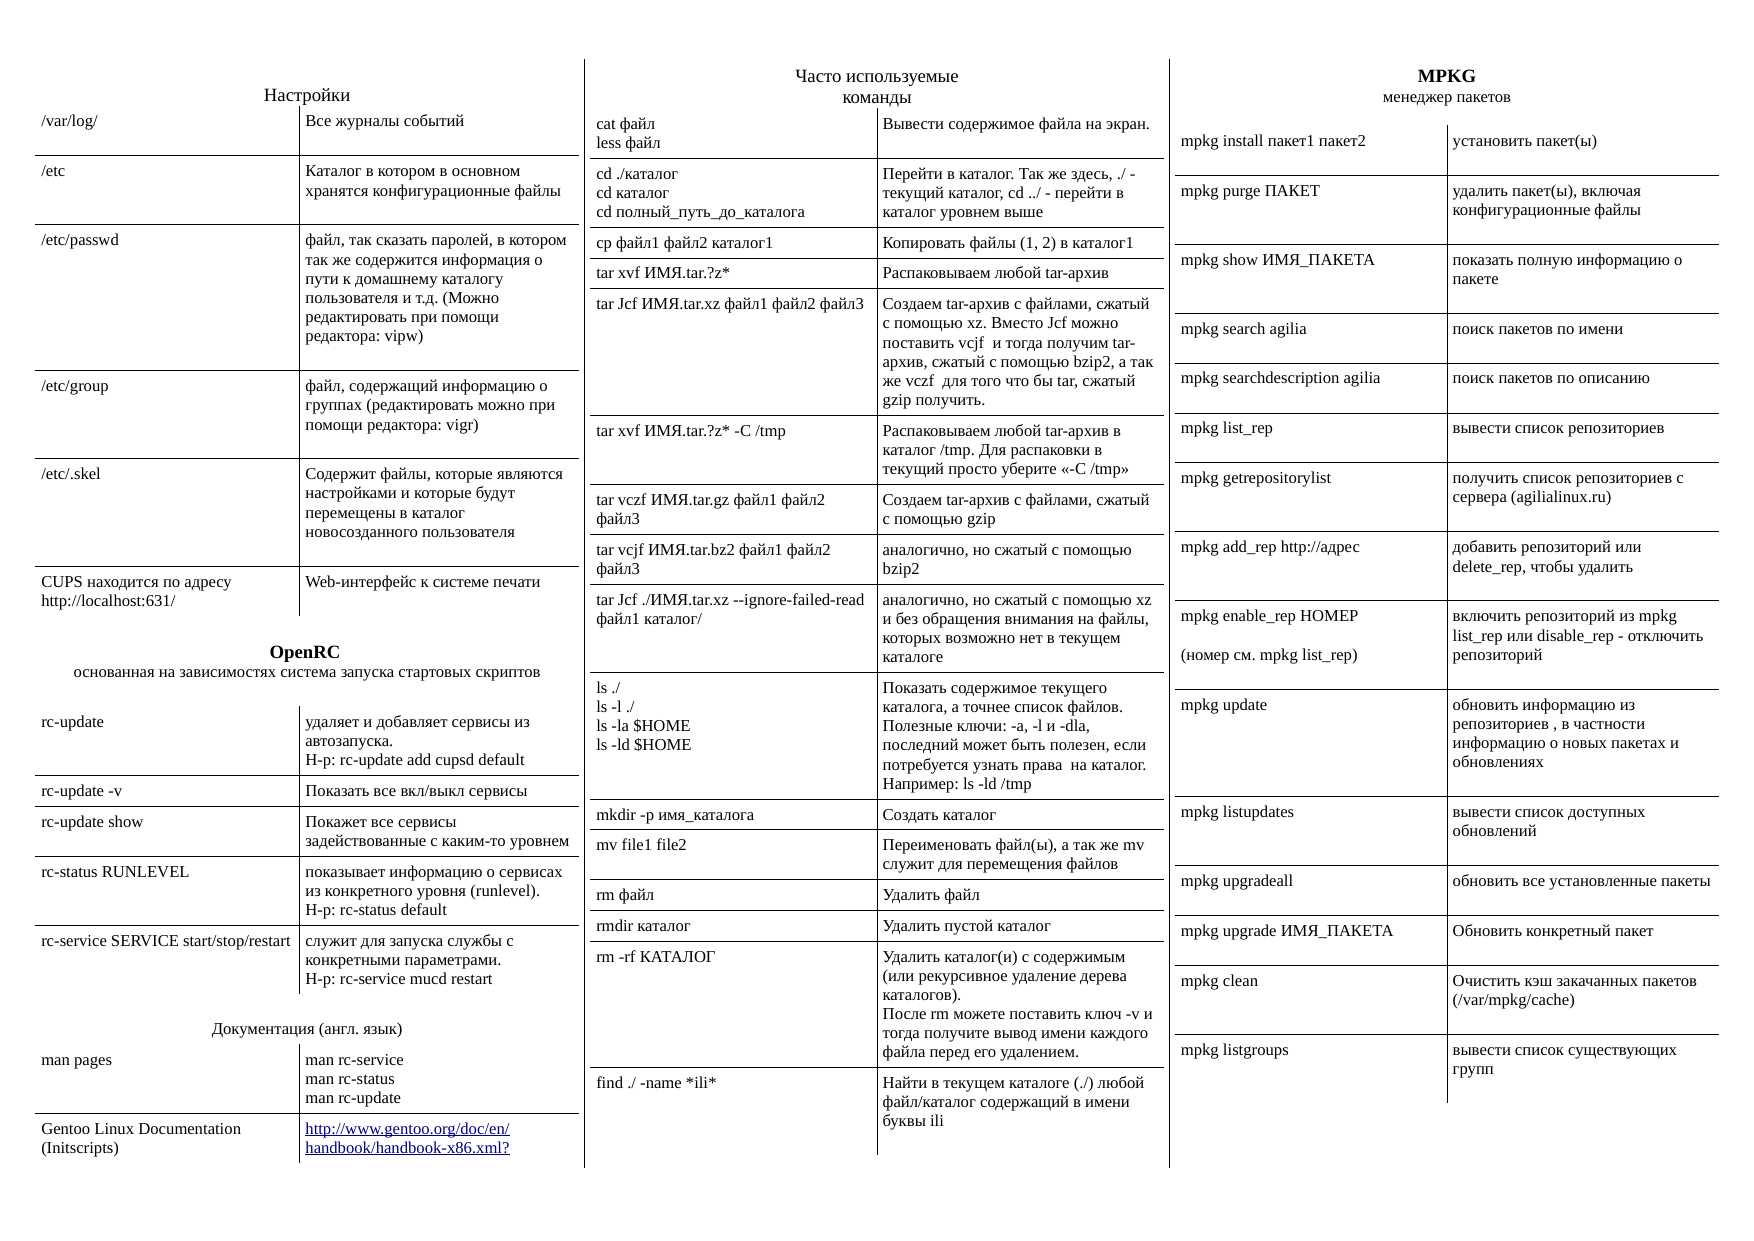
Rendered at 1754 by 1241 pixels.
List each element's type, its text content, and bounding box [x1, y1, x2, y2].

table_cell Удалить каталог(и) с содержимым (или рекурсивное удаление дерева каталогов). После rm можете поставить ключ -v и тогда получите вывод имени каждого файла перед его удалением. [878, 942, 1163, 1067]
table_cell mpkg searchdescription agilia [1175, 364, 1447, 412]
table_cell tar Jcf ИМЯ.tar.xz файл1 файл2 файл3 [590, 289, 877, 415]
table_cell /etc/group [35, 371, 299, 458]
table_cell OpenRC основанная на зависимостях система запуска стартовых скриптов [35, 616, 579, 706]
table_cell mpkg show ИМЯ_ПАКЕТА [1175, 245, 1447, 313]
table_cell ls ./ ls -l ./ ls -la $HOME ls -ld $HOME [590, 673, 877, 798]
table_cell rc-status RUNLEVEL [35, 857, 299, 925]
table_cell CUPS находится по адресу http://localhost:631/ [35, 567, 299, 616]
table_header cat файл less файл [590, 108, 877, 158]
table_cell показывает информацию о сервисах из конкретного уровня (runlevel). Н-р: rc-status default [300, 857, 579, 925]
table_cell вывести список репозиториев [1448, 414, 1719, 462]
table_cell rc-update -v [35, 776, 299, 806]
table_cell файл, содержащий информацию о группах (редактировать можно при помощи редактора: vigr) [300, 371, 579, 458]
table_header Часто используемые команды [585, 59, 1169, 1168]
table_cell mpkg listupdates [1175, 797, 1447, 865]
table_cell Перейти в каталог. Так же здесь, ./ - текущий каталог, cd ../ - перейти в каталог уровнем выше [878, 159, 1163, 227]
table_cell обновить все установленные пакеты [1448, 866, 1719, 915]
table_cell Каталог в котором в основном хранятся конфигурационные файлы [300, 156, 579, 224]
table_cell Переименовать файл(ы), а так же mv служит для перемещения файлов [878, 830, 1163, 879]
table_cell mpkg listgroups [1175, 1035, 1447, 1103]
table_header Вывести содержимое файла на экран. [878, 108, 1163, 158]
table_cell аналогично, но сжатый с помощью xz и без обращения внимания на файлы, которых возможно нет в текущем каталоге [878, 585, 1163, 672]
table_cell Удалить файл [878, 880, 1163, 910]
table_cell вывести список существующих групп [1448, 1035, 1719, 1103]
table_cell Создать каталог [878, 800, 1163, 829]
table_cell mkdir -p имя_каталога [590, 800, 877, 829]
table_cell mpkg list_rep [1175, 414, 1447, 462]
table_cell Копировать файлы (1, 2) в каталог1 [878, 228, 1163, 257]
table_cell файл, так сказать паролей, в котором так же содержится информация о пути к домашнему каталогу пользователя и т.д. (Можно редактировать при помощи редактора: vipw) [300, 225, 579, 370]
table_cell Распаковываем любой tar-архив в каталог /tmp. Для распаковки в текущий просто уберите «-C /tmp» [878, 416, 1163, 484]
table_cell mpkg upgradeall [1175, 866, 1447, 915]
table_cell показать полную информацию о пакете [1448, 245, 1719, 313]
table_cell Покажет все сервисы задействованные с каким-то уровнем [300, 807, 579, 856]
table_cell mv file1 file2 [590, 830, 877, 879]
table_cell mpkg enable_rep НОМЕР (номер см. mpkg list_rep) [1175, 601, 1447, 689]
table_cell tar Jcf ./ИМЯ.tar.xz --ignore-failed-read файл1 каталог/ [590, 585, 877, 672]
table_cell cd ./каталог cd каталог cd полный_путь_до_каталога [590, 159, 877, 227]
table_cell rc-update show [35, 807, 299, 856]
table_cell служит для запуска службы с конкретными параметрами. Н-р: rc-service mucd restart [300, 926, 579, 994]
table_cell аналогично, но сжатый с помощью bzip2 [878, 535, 1163, 584]
table_cell удаляет и добавляет сервисы из автозапуска. Н-р: rc-update add cupsd default [300, 706, 579, 775]
table_cell Распаковываем любой tar-архив [878, 259, 1163, 288]
table_cell cp файл1 файл2 каталог1 [590, 228, 877, 257]
table_cell /etc/passwd [35, 225, 299, 370]
table_cell /etc [35, 156, 299, 224]
table_cell [1447, 1103, 1719, 1134]
table_cell tar vczf ИМЯ.tar.gz файл1 файл2 файл3 [590, 485, 877, 534]
table_cell rc-update [35, 706, 299, 775]
table_cell Создаем tar-архив с файлами, сжатый с помощью gzip [878, 485, 1163, 534]
table_cell поиск пакетов по имени [1448, 314, 1719, 362]
table_cell mpkg update [1175, 690, 1447, 796]
table_cell /etc/.skel [35, 459, 299, 566]
table_cell Документация (англ. язык) [35, 994, 579, 1044]
table_cell find ./ -name *ili* [590, 1068, 877, 1155]
table_cell вывести список доступных обновлений [1448, 797, 1719, 865]
table_cell Web-интерфейс к системе печати [300, 567, 579, 616]
table_cell удалить пакет(ы), включая конфигурационные файлы [1448, 176, 1719, 243]
table_cell rm файл [590, 880, 877, 910]
table_cell добавить репозиторий или delete_rep, чтобы удалить [1448, 532, 1719, 600]
table_cell man pages [35, 1044, 299, 1113]
table_cell mpkg clean [1175, 966, 1447, 1034]
table_cell Удалить пустой каталог [878, 911, 1163, 941]
table_cell tar xvf ИМЯ.tar.?z* [590, 259, 877, 288]
table_header установить пакет(ы) [1448, 125, 1719, 174]
table_header Настройки [30, 59, 584, 1168]
table_cell mpkg purge ПАКЕТ [1175, 176, 1447, 243]
table_cell Содержит файлы, которые являются настройками и которые будут перемещены в каталог новосозданного пользователя [300, 459, 579, 566]
table_cell Создаем tar-архив с файлами, сжатый с помощью xz. Вместо Jcf можно поставить vcjf и тогда получим tar-архив, сжатый с помощью bzip2, а так же vczf для того что бы tar, сжатый gzip получить. [878, 289, 1163, 415]
table_cell получить список репозиториев с сервера (agilialinux.ru) [1448, 463, 1719, 531]
table_cell tar xvf ИМЯ.tar.?z* -C /tmp [590, 416, 877, 484]
table_cell Обновить конкретный пакет [1448, 916, 1719, 965]
table_cell mpkg getrepositorylist [1175, 463, 1447, 531]
table_cell включить репозиторий из mpkg list_rep или disable_rep - отключить репозиторий [1448, 601, 1719, 689]
table_cell поиск пакетов по описанию [1448, 364, 1719, 412]
table_header Все журналы событий [300, 106, 579, 155]
table_cell обновить информацию из репозиториев , в частности информацию о новых пакетах и обновлениях [1448, 690, 1719, 796]
table_cell [1175, 1103, 1447, 1134]
table_cell rc-service SERVICE start/stop/restart [35, 926, 299, 994]
table_cell mpkg add_rep http://адрес [1175, 532, 1447, 600]
table_cell tar vcjf ИМЯ.tar.bz2 файл1 файл2 файл3 [590, 535, 877, 584]
table_cell Показать содержимое текущего каталога, а точнее список файлов. Полезные ключи: -a, -l и -dla, последний может быть полезен, если потребуется узнать права на каталог. Например: ls -ld /tmp [878, 673, 1163, 798]
table_header /var/log/ [35, 106, 299, 155]
table_cell rmdir каталог [590, 911, 877, 941]
table_cell Найти в текущем каталоге (./) любой файл/каталог содержащий в имени буквы ili [878, 1068, 1163, 1155]
table_header mpkg install пакет1 пакет2 [1175, 125, 1447, 174]
table_cell Gentoo Linux Documentation (Initscripts) [35, 1114, 299, 1162]
table_cell rm -rf КАТАЛОГ [590, 942, 877, 1067]
table_cell Показать все вкл/выкл сервисы [300, 776, 579, 806]
table_cell Очистить кэш закачанных пакетов (/var/mpkg/cache) [1448, 966, 1719, 1034]
table_cell man rc-service man rc-status man rc-update [300, 1044, 579, 1113]
table_cell mpkg upgrade ИМЯ_ПАКЕТА [1175, 916, 1447, 965]
table_cell http://www.gentoo.org/doc/en/handbook/handbook-x86.xml? [300, 1114, 579, 1162]
table_cell mpkg search agilia [1175, 314, 1447, 362]
table_header MPKG менеджер пакетов [1170, 59, 1724, 1168]
